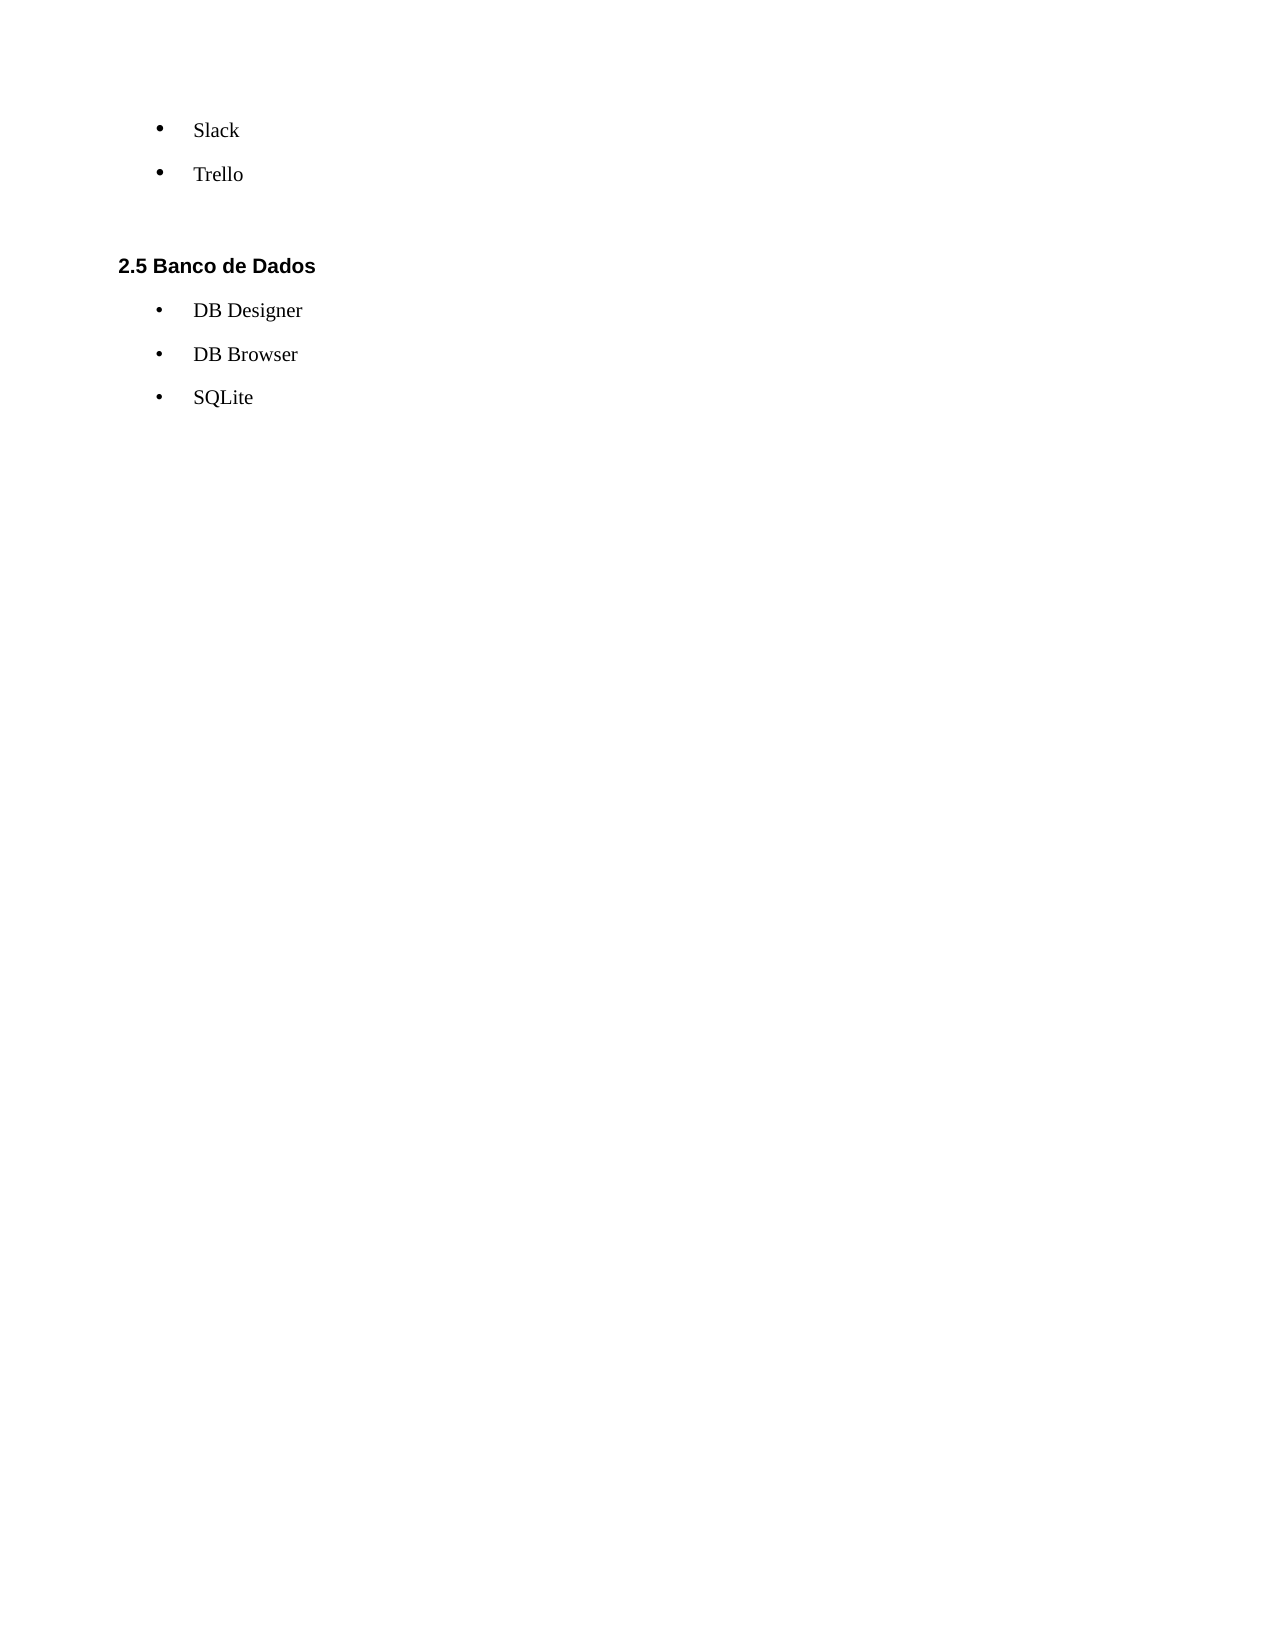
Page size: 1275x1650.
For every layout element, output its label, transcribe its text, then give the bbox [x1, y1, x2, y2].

list Slack [156, 118, 1157, 143]
list DB Browser [156, 341, 1157, 366]
text 2.5 Banco de Dados [118, 253, 1157, 278]
list Trello [156, 162, 1157, 187]
list DB Designer [156, 297, 1157, 322]
list SQLite [156, 384, 1157, 409]
